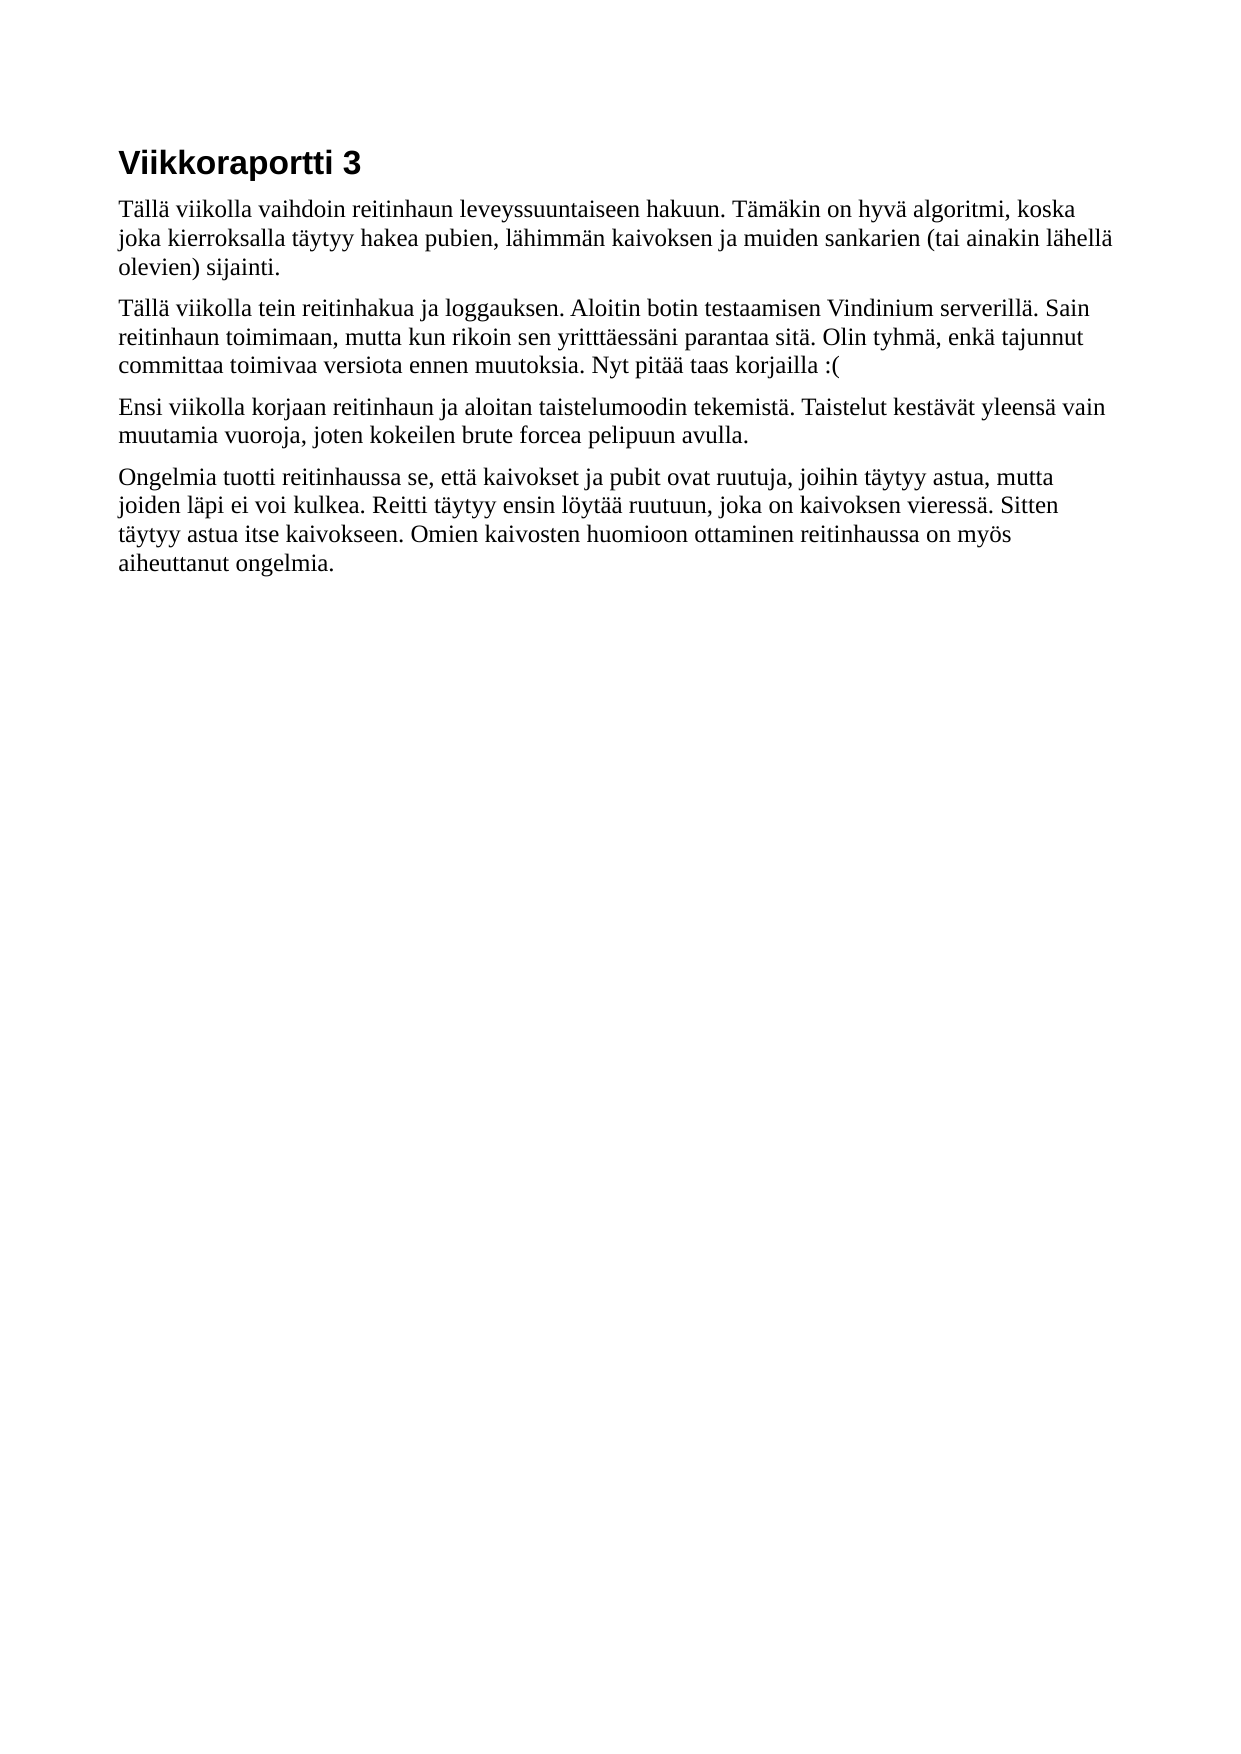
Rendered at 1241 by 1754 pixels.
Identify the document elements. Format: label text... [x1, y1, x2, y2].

subtitle Viikkoraportti 3 [118, 143, 1122, 182]
text Tällä viikolla tein reitinhakua ja loggauksen. Aloitin botin testaamisen Vindinium serverillä. Sain reitinhaun toimimaan, mutta kun rikoin sen yritttäessäni parantaa sitä. Olin tyhmä, enkä tajunnut committaa toimivaa versiota ennen muutoksia. Nyt pitää taas korjailla :( [118, 293, 1122, 379]
text Ensi viikolla korjaan reitinhaun ja aloitan taistelumoodin tekemistä. Taistelut kestävät yleensä vain muutamia vuoroja, joten kokeilen brute forcea pelipuun avulla. [118, 392, 1122, 449]
text Tällä viikolla vaihdoin reitinhaun leveyssuuntaiseen hakuun. Tämäkin on hyvä algoritmi, koska joka kierroksalla täytyy hakea pubien, lähimmän kaivoksen ja muiden sankarien (tai ainakin lähellä olevien) sijainti. [118, 194, 1122, 281]
text Ongelmia tuotti reitinhaussa se, että kaivokset ja pubit ovat ruutuja, joihin täytyy astua, mutta joiden läpi ei voi kulkea. Reitti täytyy ensin löytää ruutuun, joka on kaivoksen vieressä. Sitten täytyy astua itse kaivokseen. Omien kaivosten huomioon ottaminen reitinhaussa on myös aiheuttanut ongelmia. [118, 462, 1122, 577]
